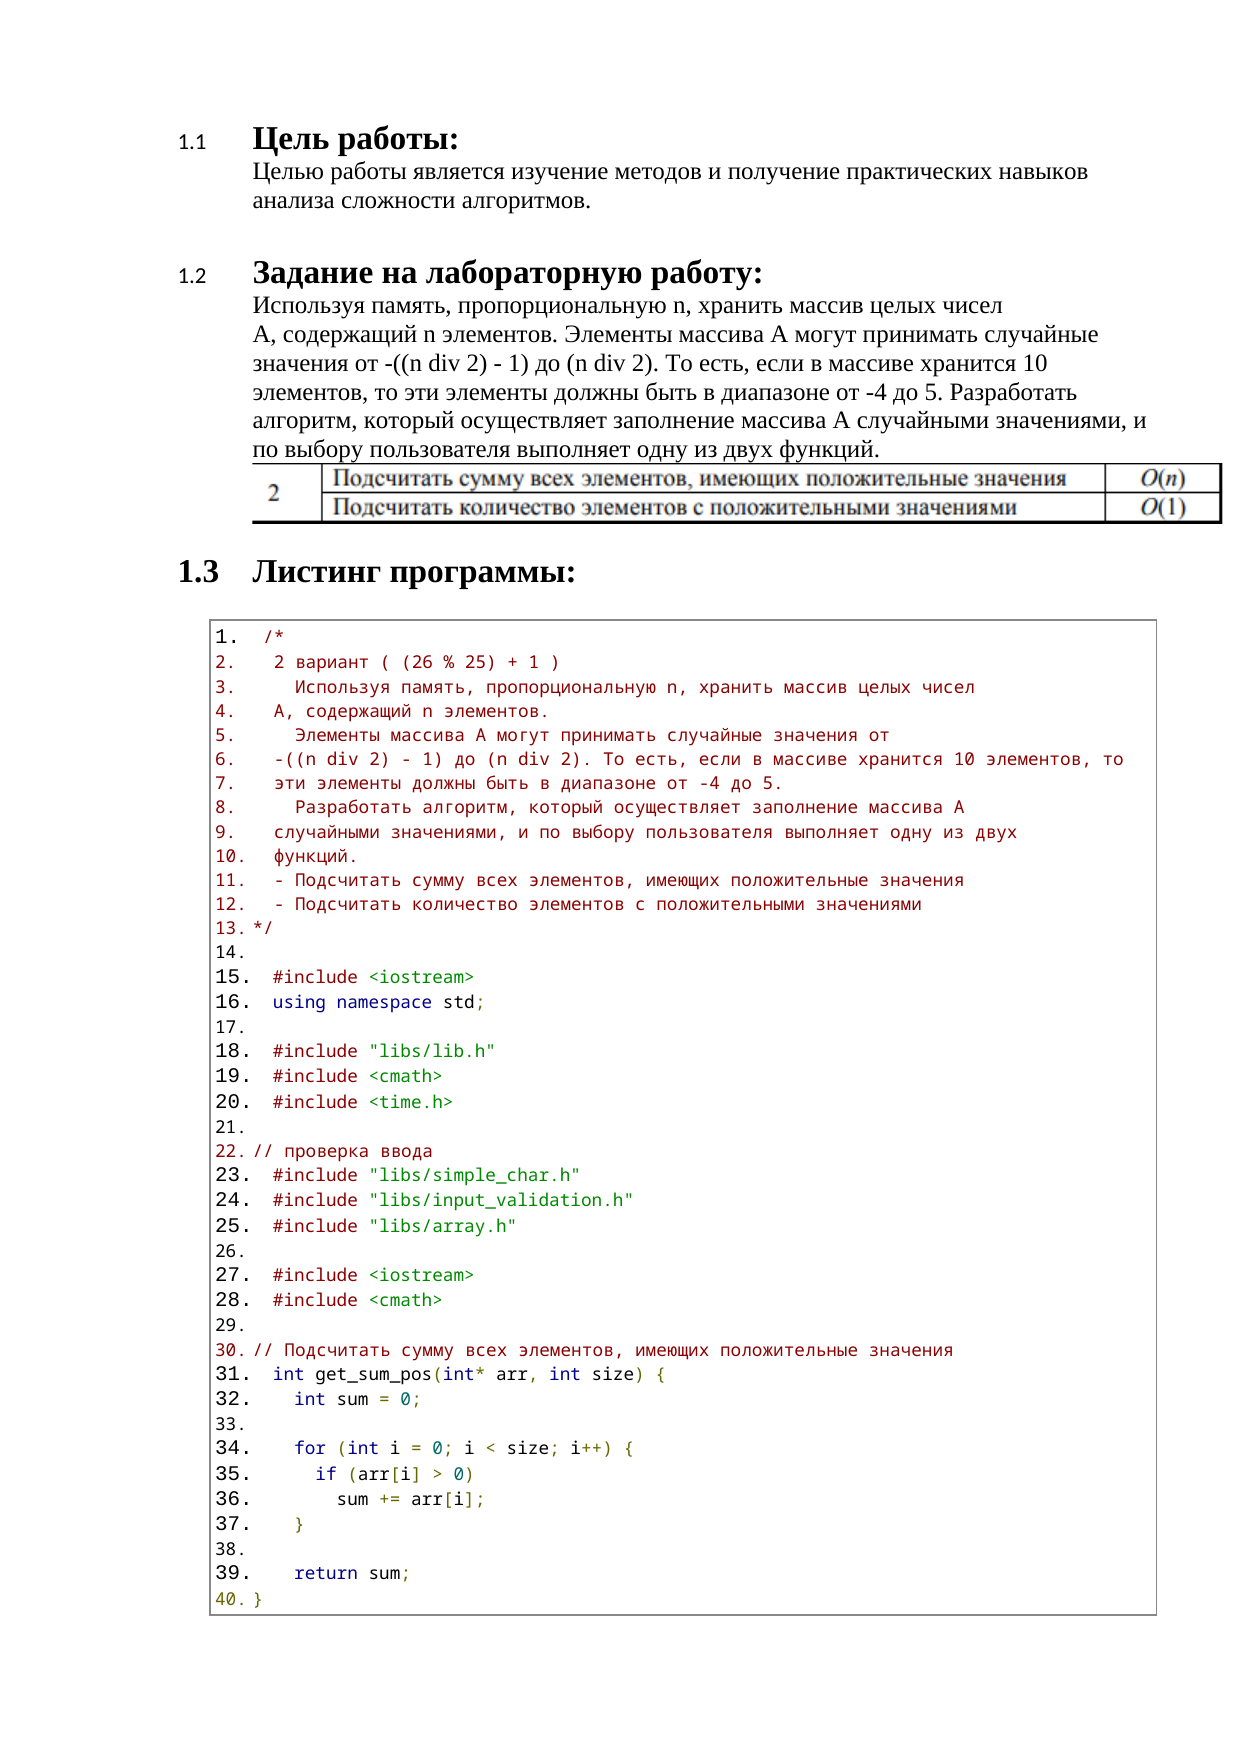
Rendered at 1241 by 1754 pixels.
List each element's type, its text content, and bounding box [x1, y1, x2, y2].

list эти элементы должны быть в диапазоне от -4 до 5. [211, 765, 1156, 789]
list for (int i = 0; i < size; i++) { [211, 1430, 1156, 1455]
list -((n div 2) - 1) до (n div 2). То есть, если в массиве хранится 10 элементов, то [211, 741, 1156, 765]
list Листинг программы: [177, 551, 1152, 590]
list - Подсчитать сумму всех элементов, имеющих положительные значения [211, 862, 1156, 886]
picture [252, 463, 1227, 524]
list if (arr[i] > 0) [211, 1455, 1156, 1480]
list #include "libs/array.h" [211, 1207, 1156, 1238]
list случайными значениями, и по выбору пользователя выполняет одну из двух [211, 813, 1156, 837]
list Цель работы: Целью работы является изучение методов и получение практических навыков анализа сложности алгоритмов. [177, 118, 1152, 214]
list Задание на лабораторную работу: Используя память, пропорциональную n, хранить массив целых чисел A, содержащий n элементов. Элементы массива A могут принимать случайные значения от -((n div 2) - 1) до (n div 2). То есть, если в массиве хранится 10 элементов, то эти элементы должны быть в диапазоне от -4 до 5. Разработать алгоритм, который осуществляет заполнение массива A случайными значениями, и по выбору пользователя выполняет одну из двух функций. [177, 252, 1152, 551]
list A, содержащий n элементов. [211, 692, 1156, 717]
list - Подсчитать количество элементов с положительными значениями [211, 886, 1156, 910]
list #include <cmath> [211, 1058, 1156, 1083]
list #include "libs/input_validation.h" [211, 1182, 1156, 1207]
list 2 вариант ( (26 % 25) + 1 ) [211, 644, 1156, 668]
list Используя память, пропорциональную n, хранить массив целых чисел [211, 668, 1156, 692]
list // Подсчитать сумму всех элементов, имеющих положительные значения [211, 1331, 1156, 1355]
list #include <iostream> [211, 1257, 1156, 1282]
list using namespace std; [211, 983, 1156, 1014]
list } [211, 1580, 1156, 1614]
list #include <time.h> [211, 1083, 1156, 1114]
list #include "libs/lib.h" [211, 1033, 1156, 1058]
list } [211, 1506, 1156, 1537]
list #include <iostream> [211, 958, 1156, 983]
list int get_sum_pos(int* arr, int size) { [211, 1355, 1156, 1381]
list */ [211, 910, 1156, 940]
list Элементы массива A могут принимать случайные значения от [211, 717, 1156, 741]
list int sum = 0; [211, 1381, 1156, 1412]
list функций. [211, 837, 1156, 862]
list Разработать алгоритм, который осуществляет заполнение массива A [211, 789, 1156, 813]
list return sum; [211, 1555, 1156, 1580]
list /* [211, 621, 1156, 644]
list sum += arr[i]; [211, 1480, 1156, 1506]
list #include "libs/simple_char.h" [211, 1157, 1156, 1182]
list // проверка ввода [211, 1133, 1156, 1157]
list #include <cmath> [211, 1282, 1156, 1313]
